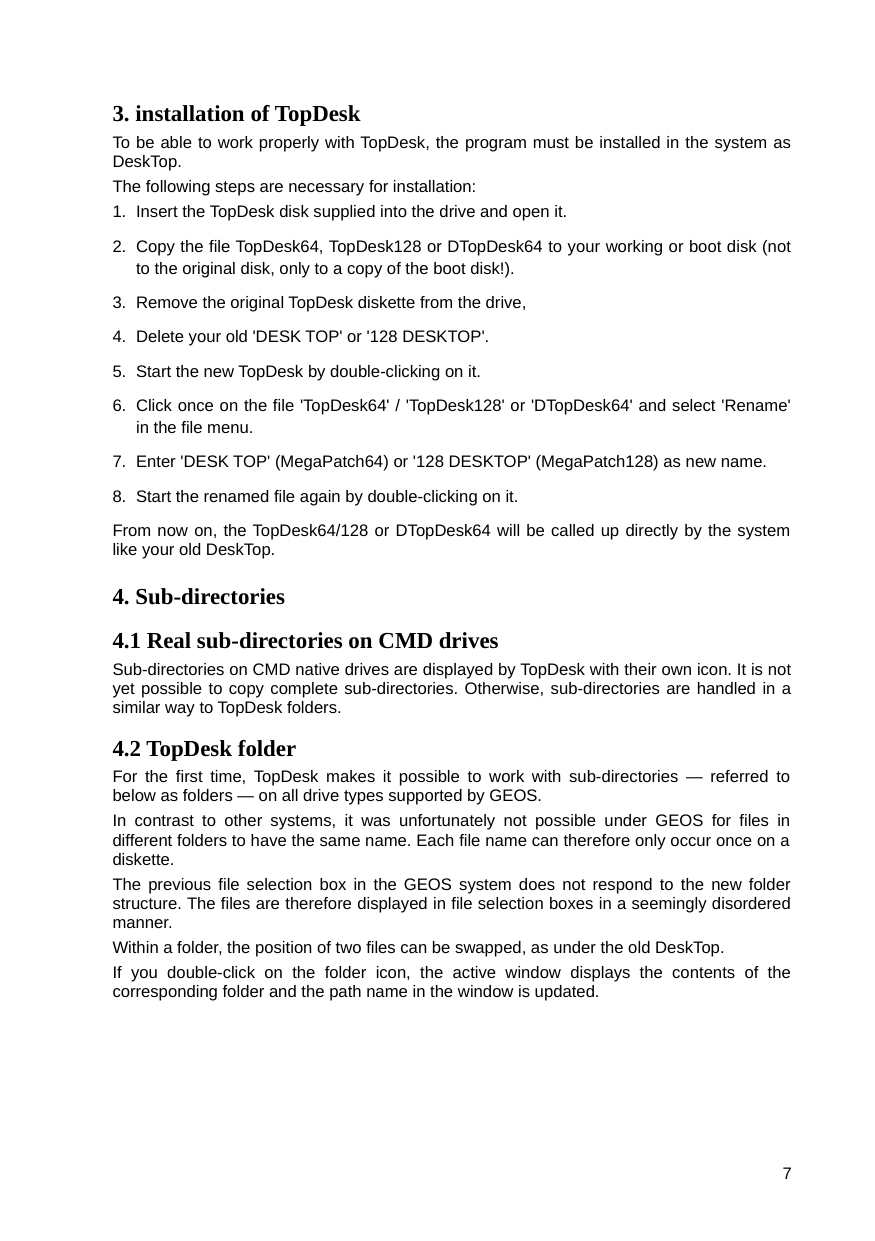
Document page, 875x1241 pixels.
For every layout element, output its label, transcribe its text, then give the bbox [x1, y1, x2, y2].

list Enter 'DESK TOP' (MegaPatch64) or '128 DESKTOP' (MegaPatch128) as new name. [112, 452, 791, 471]
list Remove the original TopDesk diskette from the drive, [112, 293, 791, 312]
text For the first time, TopDesk makes it possible to work with sub-directories — referred to below as folders — on all drive types supported by GEOS. [112, 767, 791, 805]
text Sub-directories on CMD native drives are displayed by TopDesk with their own icon. It is not yet possible to copy complete sub-directories. Otherwise, sub-directories are handled in a similar way to TopDesk folders. [112, 659, 791, 717]
text The following steps are necessary for installation: [112, 177, 791, 196]
subtitle 4. Sub-directories [112, 583, 791, 609]
text The previous file selection box in the GEOS system does not respond to the new folder structure. The files are therefore displayed in file selection boxes in a seemingly disordered manner. [112, 874, 791, 932]
text From now on, the TopDesk64/128 or DTopDesk64 will be called up directly by the system like your old DeskTop. [112, 521, 791, 559]
list Copy the file TopDesk64, TopDesk128 or DTopDesk64 to your working or boot disk (not to the original disk, only to a copy of the boot disk!). [112, 236, 791, 278]
subtitle 3. installation of TopDesk [112, 100, 791, 127]
list Click once on the file 'TopDesk64' / 'TopDesk128' or 'DTopDesk64' and select 'Rename' in the file menu. [112, 396, 791, 437]
text Within a folder, the position of two files can be swapped, as under the old DeskTop. [112, 938, 791, 957]
text In contrast to other systems, it was unfortunately not possible under GEOS for files in different folders to have the same name. Each file name can therefore only occur once on a diskette. [112, 811, 791, 869]
list Start the new TopDesk by double-clicking on it. [112, 362, 791, 381]
subtitle 4.1 Real sub-directories on CMD drives [112, 627, 791, 653]
text To be able to work properly with TopDesk, the program must be installed in the system as DeskTop. [112, 133, 791, 171]
list Insert the TopDesk disk supplied into the drive and open it. [112, 202, 791, 221]
list Start the renamed file again by double-clicking on it. [112, 487, 791, 506]
text If you double-click on the folder icon, the active window displays the contents of the corresponding folder and the path name in the window is updated. [112, 963, 791, 1001]
list Delete your old 'DESK TOP' or '128 DESKTOP'. [112, 327, 791, 346]
subtitle 4.2 TopDesk folder [112, 734, 791, 761]
